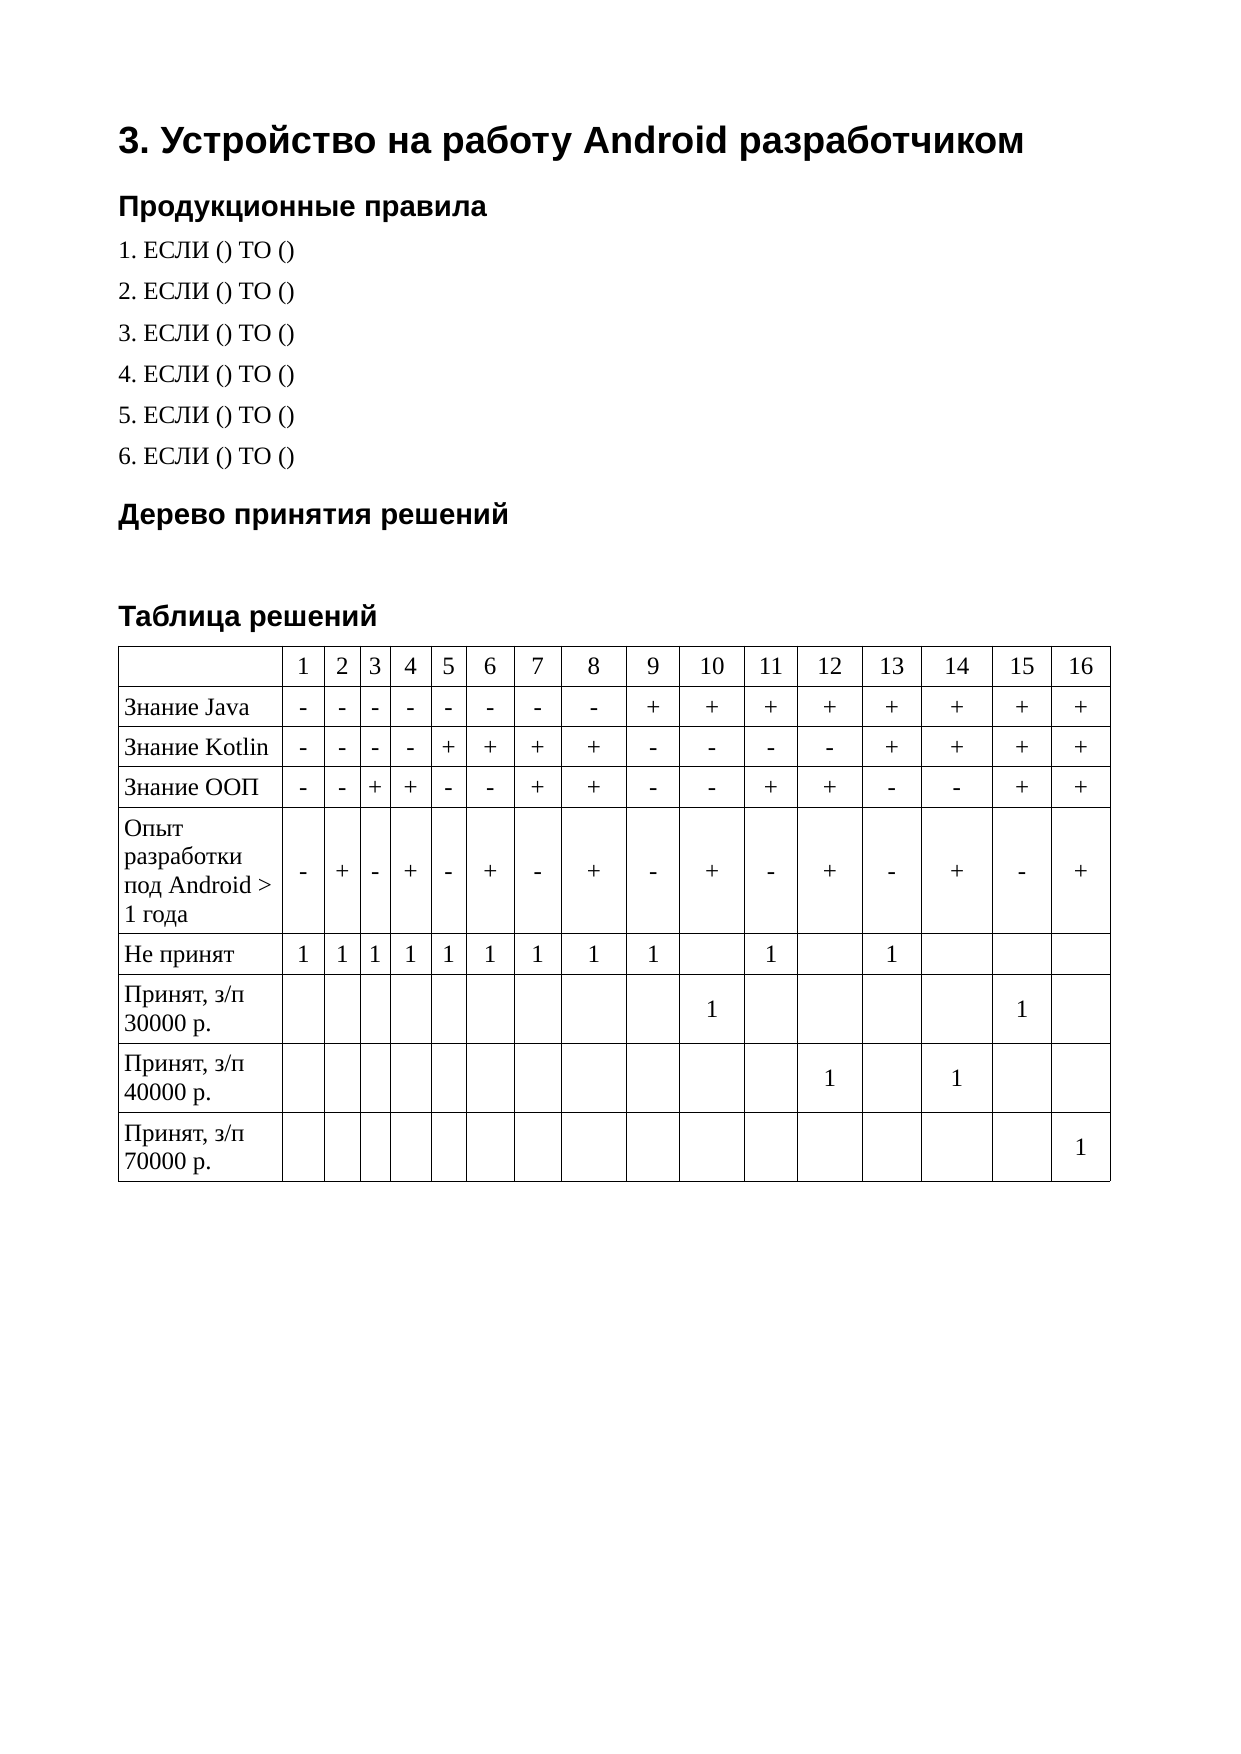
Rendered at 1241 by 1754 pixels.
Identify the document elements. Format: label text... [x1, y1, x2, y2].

table_cell - [515, 687, 561, 726]
table_cell - [627, 767, 679, 807]
table_cell [922, 975, 992, 1043]
table_cell [515, 975, 561, 1043]
table_cell 1 [993, 975, 1051, 1043]
table_cell + [922, 687, 992, 726]
table_cell + [432, 727, 466, 766]
table_cell [283, 1044, 324, 1112]
table_header 10 [680, 647, 744, 686]
table_cell [993, 1113, 1051, 1181]
table_cell + [745, 687, 797, 726]
table_cell + [798, 687, 862, 726]
table_cell - [627, 727, 679, 766]
table_cell Не принят [119, 934, 282, 974]
text 2. ЕСЛИ () ТО () [118, 276, 1122, 305]
table_cell [680, 934, 744, 974]
table_cell - [680, 727, 744, 766]
table_cell + [515, 767, 561, 807]
table_cell - [325, 727, 360, 766]
table_cell [627, 1044, 679, 1112]
table_cell Знание ООП [119, 767, 282, 807]
table_cell - [627, 808, 679, 933]
table_cell 1 [922, 1044, 992, 1112]
table_cell [680, 1113, 744, 1181]
table_header 14 [922, 647, 992, 686]
table_cell [627, 1113, 679, 1181]
table_cell + [1052, 808, 1110, 933]
table_cell - [863, 808, 921, 933]
table_cell - [361, 727, 390, 766]
table_cell - [467, 767, 514, 807]
table_cell 1 [325, 934, 360, 974]
table_cell [863, 975, 921, 1043]
table_cell [627, 975, 679, 1043]
table_cell - [745, 727, 797, 766]
table_cell - [283, 727, 324, 766]
table_header 4 [391, 647, 431, 686]
subtitle Дерево принятия решений [118, 497, 1122, 531]
table_cell - [467, 687, 514, 726]
table_cell Опыт разработки под Android > 1 года [119, 808, 282, 933]
text 5. ЕСЛИ () ТО () [118, 400, 1122, 429]
table_cell [993, 1044, 1051, 1112]
table_cell [432, 1044, 466, 1112]
table_cell 1 [361, 934, 390, 974]
table_cell [745, 1044, 797, 1112]
table_cell - [432, 687, 466, 726]
table_cell [515, 1113, 561, 1181]
text 3. ЕСЛИ () ТО () [118, 318, 1122, 346]
table_cell + [1052, 767, 1110, 807]
table_cell [562, 975, 626, 1043]
table_cell [325, 1044, 360, 1112]
table_cell + [562, 767, 626, 807]
table_cell 1 [798, 1044, 862, 1112]
table_cell [467, 1113, 514, 1181]
table_cell [1052, 975, 1110, 1043]
table_cell - [432, 767, 466, 807]
table_cell [922, 1113, 992, 1181]
table_cell - [391, 727, 431, 766]
table_cell [467, 1044, 514, 1112]
table_cell - [680, 767, 744, 807]
table_cell + [627, 687, 679, 726]
subtitle Продукционные правила [118, 189, 1122, 223]
table_cell - [361, 808, 390, 933]
subtitle 3. Устройство на работу Android разработчиком [118, 118, 1122, 162]
table_cell 1 [680, 975, 744, 1043]
table_cell + [680, 808, 744, 933]
table_header 7 [515, 647, 561, 686]
table_cell [562, 1113, 626, 1181]
table_cell [798, 975, 862, 1043]
table_cell [432, 975, 466, 1043]
table_cell 1 [863, 934, 921, 974]
table_cell [361, 1044, 390, 1112]
table_cell 1 [283, 934, 324, 974]
table_header 5 [432, 647, 466, 686]
table_cell [922, 934, 992, 974]
table_cell - [361, 687, 390, 726]
table_header 6 [467, 647, 514, 686]
table_cell 1 [1052, 1113, 1110, 1181]
table_header [119, 647, 282, 686]
table_cell + [391, 767, 431, 807]
table_cell - [863, 767, 921, 807]
table_header 9 [627, 647, 679, 686]
table_cell - [515, 808, 561, 933]
table_cell [863, 1044, 921, 1112]
table_cell [1052, 934, 1110, 974]
table_cell - [283, 808, 324, 933]
table_cell + [1052, 687, 1110, 726]
table_cell + [863, 687, 921, 726]
table_cell 1 [745, 934, 797, 974]
table_cell [391, 1044, 431, 1112]
table_cell + [562, 808, 626, 933]
table_cell - [283, 767, 324, 807]
table_cell [993, 934, 1051, 974]
table_cell + [325, 808, 360, 933]
table_cell + [515, 727, 561, 766]
table_cell + [1052, 727, 1110, 766]
table_cell + [680, 687, 744, 726]
table_cell + [798, 767, 862, 807]
table_header 3 [361, 647, 390, 686]
table_cell Принят, з/п 70000 р. [119, 1113, 282, 1181]
table_cell [745, 975, 797, 1043]
table_cell - [922, 767, 992, 807]
table_cell + [391, 808, 431, 933]
table_cell - [325, 767, 360, 807]
table_cell 1 [432, 934, 466, 974]
table_cell Знание Kotlin [119, 727, 282, 766]
text 1. ЕСЛИ () ТО () [118, 235, 1122, 264]
text 4. ЕСЛИ () ТО () [118, 359, 1122, 388]
table_cell [391, 1113, 431, 1181]
table_header 8 [562, 647, 626, 686]
table_cell 1 [627, 934, 679, 974]
table_header 12 [798, 647, 862, 686]
table_cell + [798, 808, 862, 933]
text 6. ЕСЛИ () ТО () [118, 441, 1122, 470]
table_cell [863, 1113, 921, 1181]
table_cell - [391, 687, 431, 726]
table_header 1 [283, 647, 324, 686]
table_cell [798, 1113, 862, 1181]
table_cell + [993, 727, 1051, 766]
table_cell - [325, 687, 360, 726]
table_cell + [467, 808, 514, 933]
table_cell + [993, 687, 1051, 726]
table_cell [283, 975, 324, 1043]
table_cell Принят, з/п 30000 р. [119, 975, 282, 1043]
table_cell - [798, 727, 862, 766]
table_cell - [283, 687, 324, 726]
table_cell + [562, 727, 626, 766]
table_cell 1 [467, 934, 514, 974]
table_cell [361, 1113, 390, 1181]
table_cell [562, 1044, 626, 1112]
table_cell + [922, 727, 992, 766]
table_cell [391, 975, 431, 1043]
table_cell [467, 975, 514, 1043]
table_cell [325, 1113, 360, 1181]
table_header 13 [863, 647, 921, 686]
table_cell [325, 975, 360, 1043]
table_header 15 [993, 647, 1051, 686]
table_cell [283, 1113, 324, 1181]
table_cell + [993, 767, 1051, 807]
table_cell + [467, 727, 514, 766]
table_header 11 [745, 647, 797, 686]
table_cell [745, 1113, 797, 1181]
table_cell + [745, 767, 797, 807]
table_cell 1 [391, 934, 431, 974]
table_cell + [863, 727, 921, 766]
table_cell Принят, з/п 40000 р. [119, 1044, 282, 1112]
table_cell [680, 1044, 744, 1112]
table_cell + [361, 767, 390, 807]
table_cell - [993, 808, 1051, 933]
table_cell [515, 1044, 561, 1112]
table_cell - [432, 808, 466, 933]
table_cell - [745, 808, 797, 933]
table_cell [1052, 1044, 1110, 1112]
table_cell - [562, 687, 626, 726]
subtitle Таблица решений [118, 599, 1122, 633]
table_cell [798, 934, 862, 974]
table_cell 1 [562, 934, 626, 974]
table_cell Знание Java [119, 687, 282, 726]
table_cell + [922, 808, 992, 933]
table_cell 1 [515, 934, 561, 974]
table_header 2 [325, 647, 360, 686]
table_cell [361, 975, 390, 1043]
table_header 16 [1052, 647, 1110, 686]
table_cell [432, 1113, 466, 1181]
